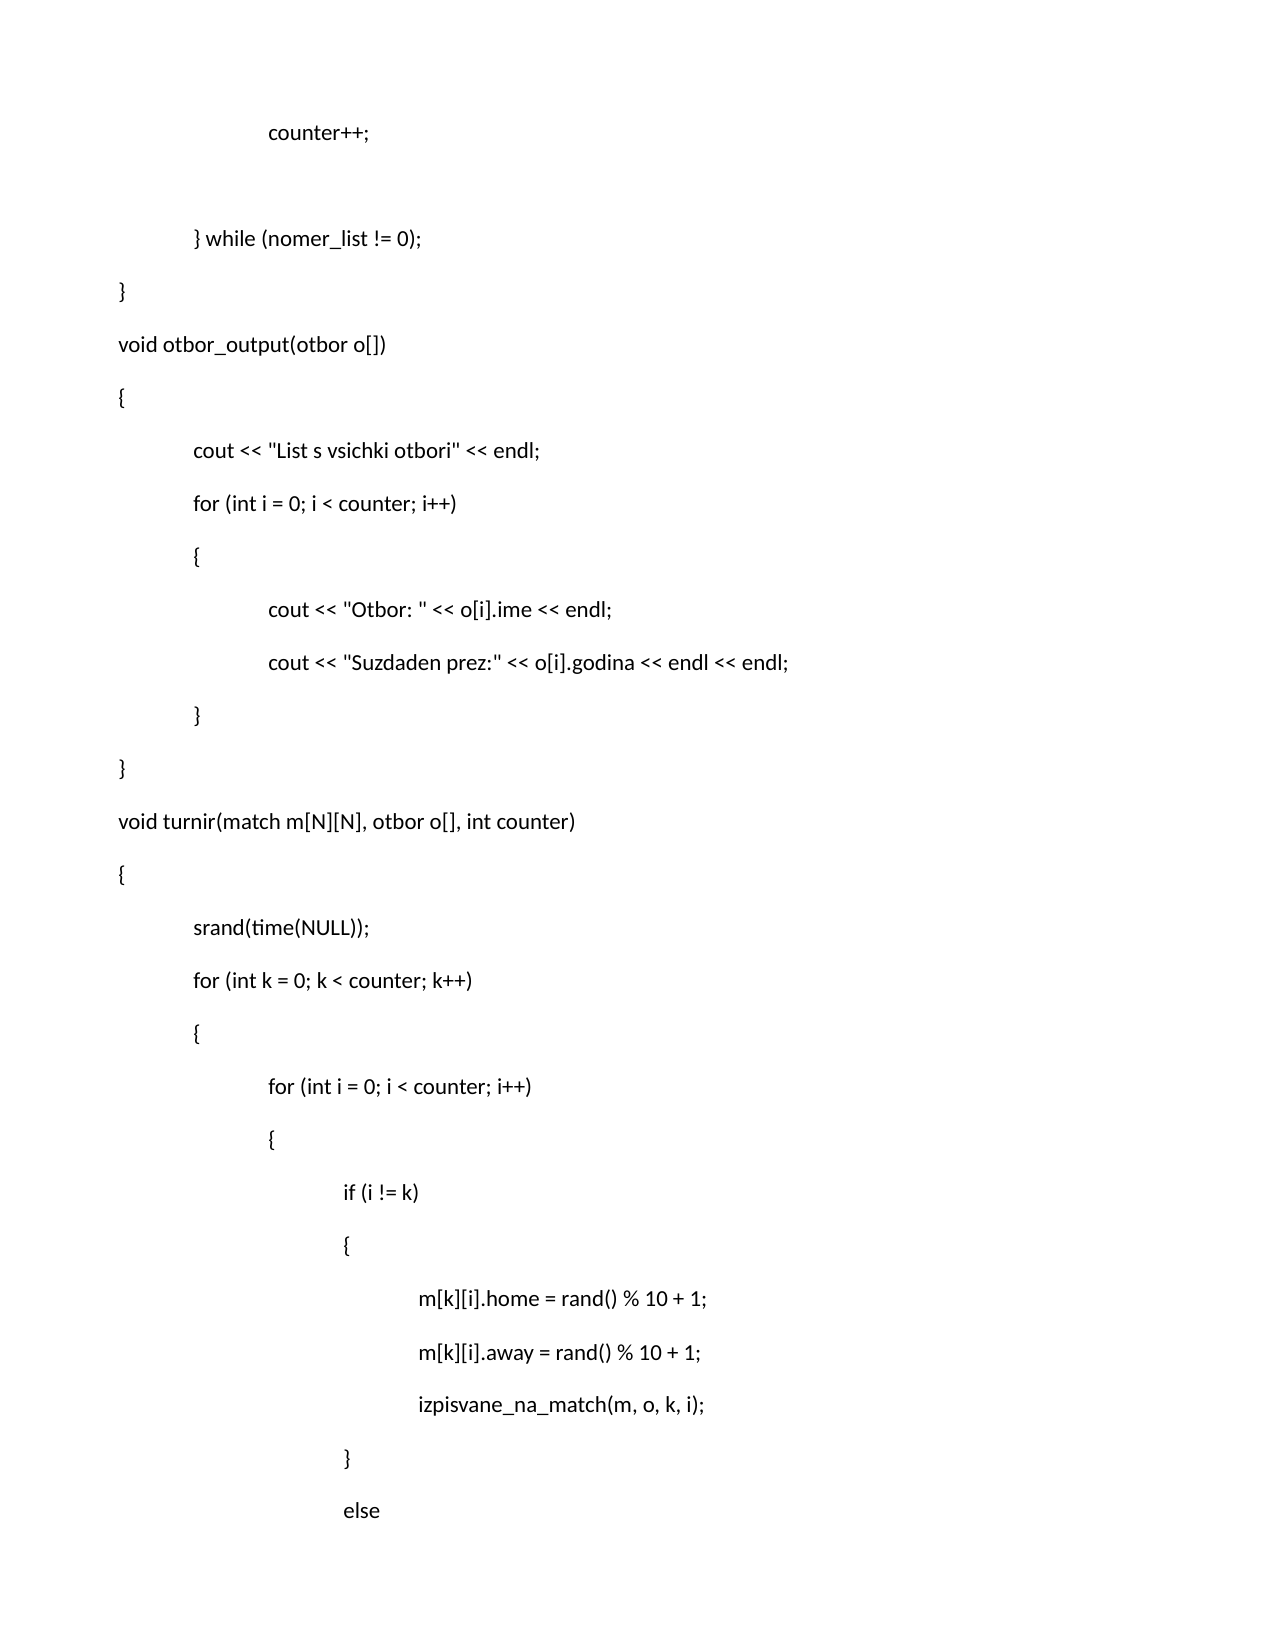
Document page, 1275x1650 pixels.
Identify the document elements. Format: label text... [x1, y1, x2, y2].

text cout << "Otbor: " << o[i].ime << endl; [118, 595, 1157, 623]
text { [118, 383, 1157, 411]
text for (int i = 0; i < counter; i++) [118, 489, 1157, 517]
text { [118, 542, 1157, 570]
text cout << "List s vsichki otbori" << endl; [118, 436, 1157, 464]
text if (i != k) [118, 1178, 1157, 1207]
text cout << "Suzdaden prez:" << o[i].godina << endl << endl; [118, 648, 1157, 676]
text { [118, 1019, 1157, 1047]
text izpisvane_na_match(m, o, k, i); [118, 1391, 1157, 1419]
text void turnir(match m[N][N], otbor o[], int counter) [118, 807, 1157, 835]
text void otbor_output(otbor o[]) [118, 330, 1157, 358]
text } [118, 277, 1157, 305]
text for (int k = 0; k < counter; k++) [118, 966, 1157, 994]
text } while (nomer_list != 0); [118, 224, 1157, 252]
text m[k][i].away = rand() % 10 + 1; [118, 1338, 1157, 1366]
text } [118, 1444, 1157, 1472]
text { [118, 860, 1157, 888]
text counter++; [118, 118, 1157, 146]
text { [118, 1232, 1157, 1259]
text for (int i = 0; i < counter; i++) [118, 1072, 1157, 1101]
text else [118, 1497, 1157, 1525]
text m[k][i].home = rand() % 10 + 1; [118, 1284, 1157, 1313]
text srand(time(NULL)); [118, 913, 1157, 941]
text } [118, 701, 1157, 729]
text } [118, 754, 1157, 782]
text { [118, 1126, 1157, 1153]
